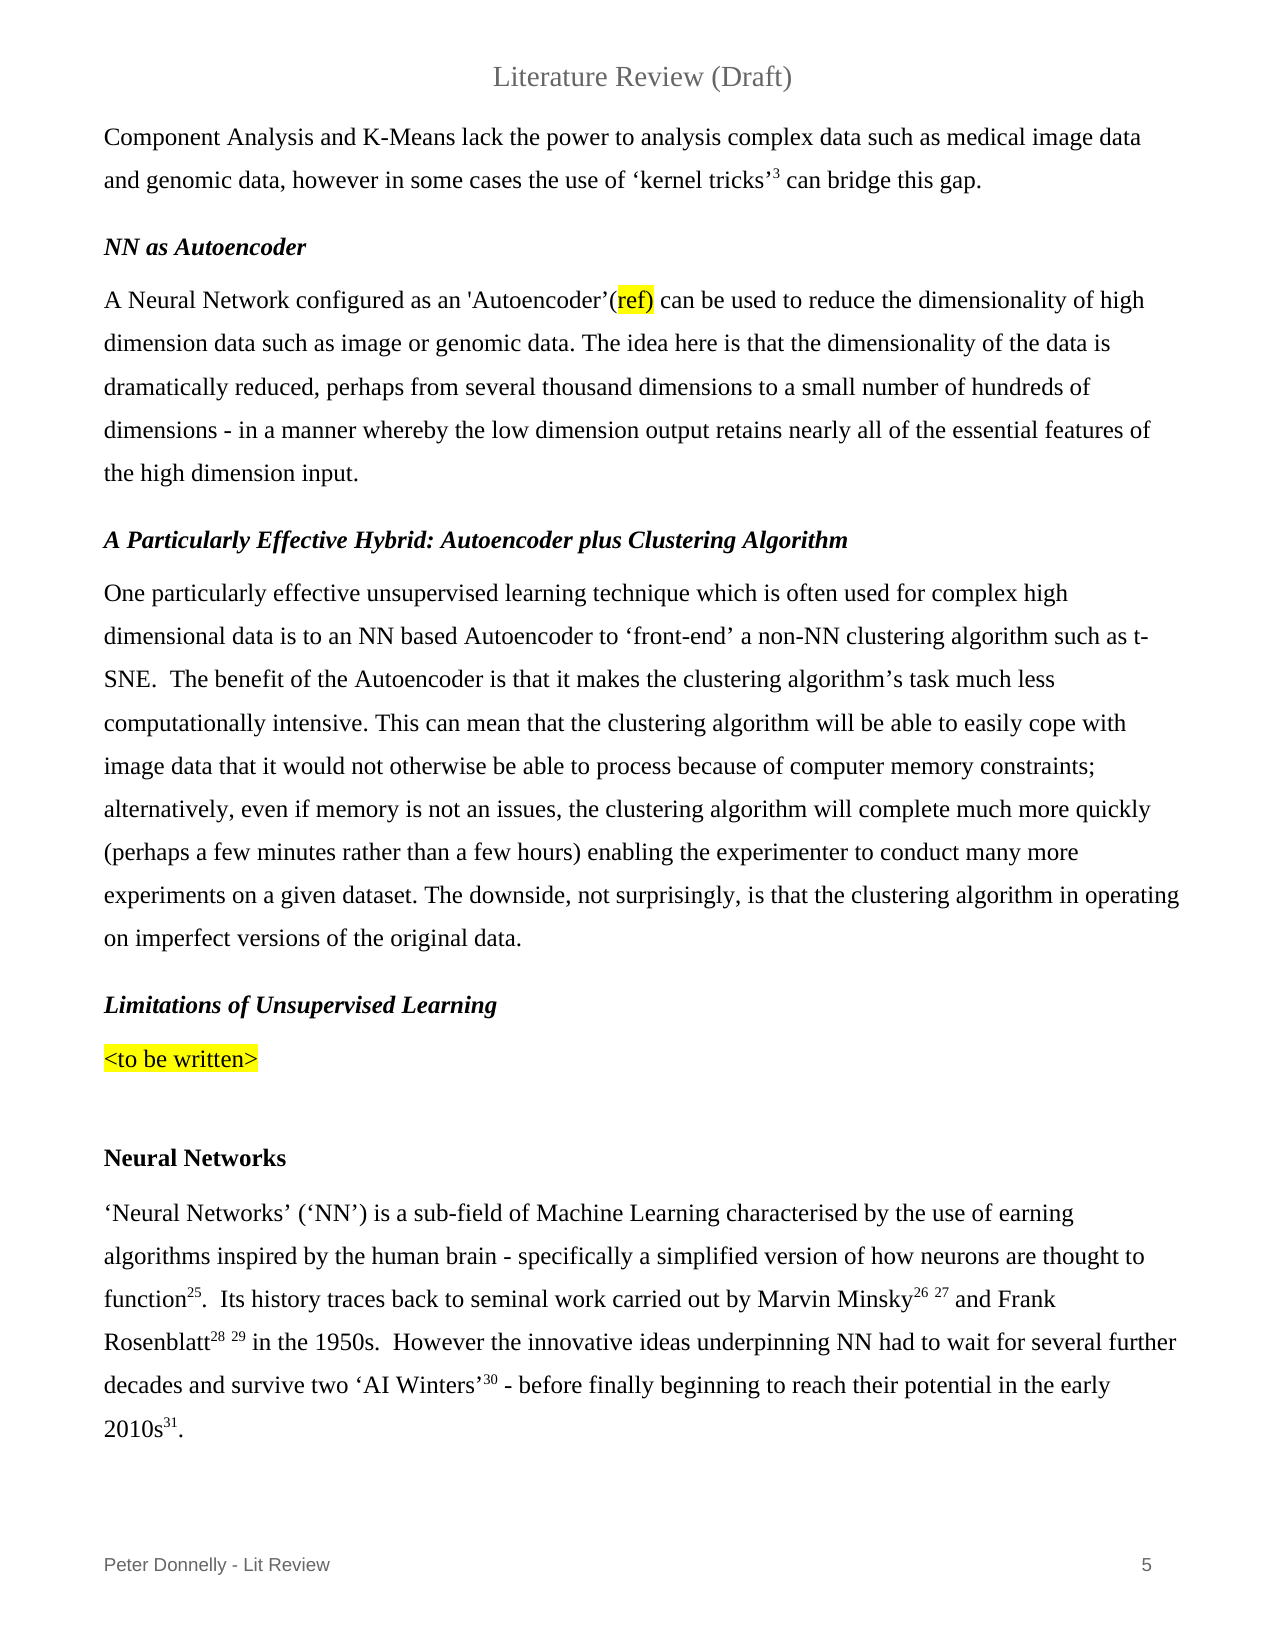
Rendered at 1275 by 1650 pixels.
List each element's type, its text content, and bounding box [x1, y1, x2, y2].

text <to be written> [103, 1044, 1181, 1072]
subtitle A Particularly Effective Hybrid: Autoencoder plus Clustering Algorithm [103, 525, 1181, 554]
subtitle NN as Autoencoder [103, 232, 1181, 261]
text ‘Neural Networks’ (‘NN’) is a sub-field of Machine Learning characterised by the use of earning algorithms inspired by the human brain - specifically a simplified version of how neurons are thought to function. Its history traces back to seminal work carried out by Marvin Minsky and Frank Rosenblatt in the 1950s. However the innovative ideas underpinning NN had to wait for several further decades and survive two ‘AI Winters’ - before finally beginning to reach their potential in the early 2010s. [103, 1198, 1181, 1442]
text Component Analysis and K-Means lack the power to analysis complex data such as medical image data and genomic data, however in some cases the use of ‘kernel tricks’ can bridge this gap. [103, 122, 1181, 194]
subtitle Limitations of Unsupervised Learning [103, 991, 1181, 1019]
text A Neural Network configured as an 'Autoencoder’(ref) can be used to reduce the dimensionality of high dimension data such as image or genomic data. The idea here is that the dimensionality of the data is dramatically reduced, perhaps from several thousand dimensions to a small number of hundreds of dimensions - in a manner whereby the low dimension output retains nearly all of the essential features of the high dimension input. [103, 285, 1181, 487]
text One particularly effective unsupervised learning technique which is often used for complex high dimensional data is to an NN based Autoencoder to ‘front-end’ a non-NN clustering algorithm such as t-SNE. The benefit of the Autoencoder is that it makes the clustering algorithm’s task much less computationally intensive. This can mean that the clustering algorithm will be able to easily cope with image data that it would not otherwise be able to process because of computer memory constraints; alternatively, even if memory is not an issues, the clustering algorithm will complete much more quickly (perhaps a few minutes rather than a few hours) enabling the experimenter to conduct many more experiments on a given dataset. The downside, not surprisingly, is that the clustering algorithm in operating on imperfect versions of the original data. [103, 578, 1181, 952]
subtitle Neural Networks [103, 1143, 1181, 1172]
